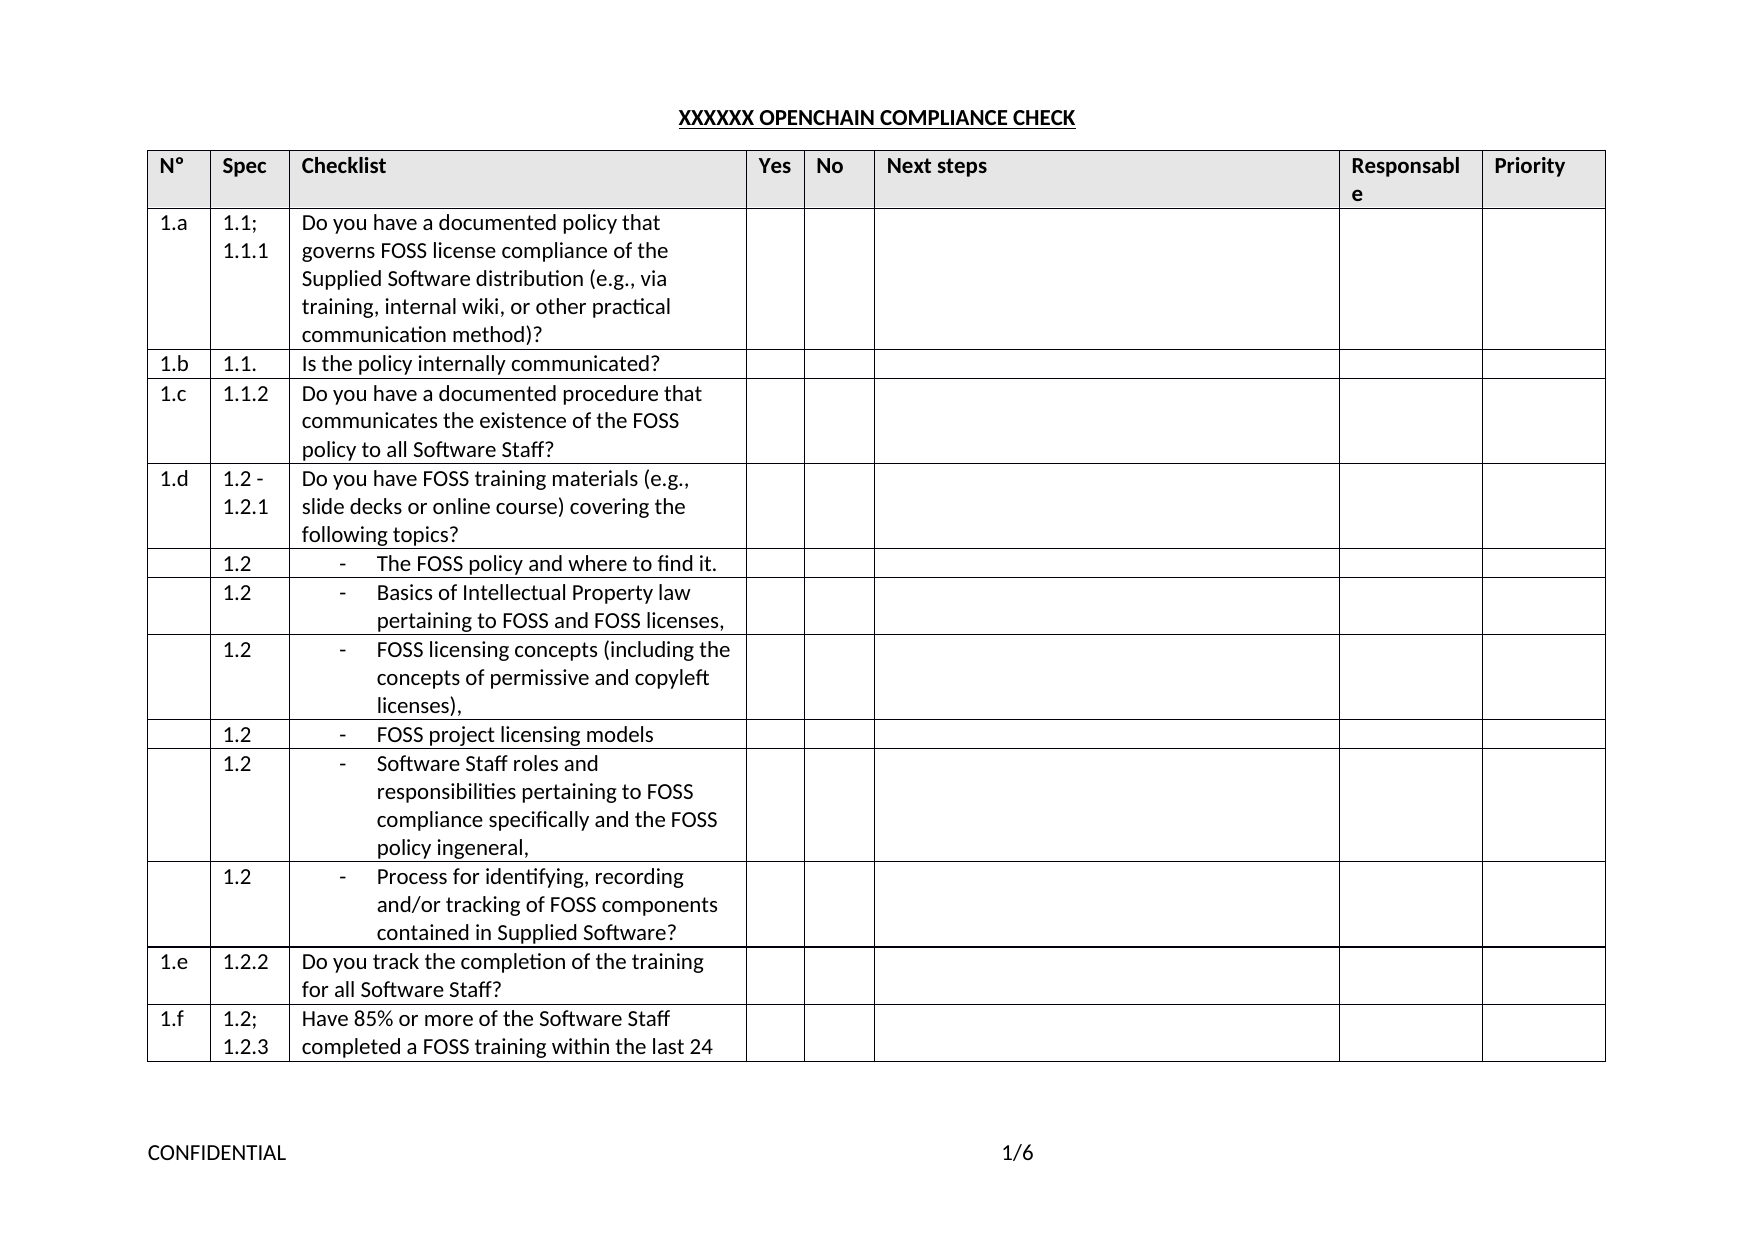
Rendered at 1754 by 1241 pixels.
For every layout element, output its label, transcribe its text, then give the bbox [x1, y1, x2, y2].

table_cell [1483, 209, 1605, 348]
table_cell [805, 350, 874, 378]
table_cell [805, 1005, 874, 1061]
table_header No [805, 151, 874, 207]
table_cell Is the policy internally communicated? [290, 350, 746, 378]
table_cell [875, 350, 1339, 378]
table_cell [1340, 350, 1482, 378]
table_cell 1.2.2 [211, 948, 289, 1003]
table_cell 1.d [148, 464, 210, 548]
table_cell 1.c [148, 379, 210, 463]
table_cell The FOSS policy and where to find it. [290, 549, 746, 577]
table_cell [1483, 862, 1605, 946]
table_cell [148, 635, 210, 719]
table_cell [747, 720, 804, 748]
table_cell [1340, 578, 1482, 634]
table_cell [148, 549, 210, 577]
table_cell [875, 862, 1339, 946]
table_cell [747, 948, 804, 1003]
table_cell 1.1.2 [211, 379, 289, 463]
table_cell [805, 209, 874, 348]
table_cell [805, 862, 874, 946]
table_cell [747, 578, 804, 634]
table_cell [1340, 720, 1482, 748]
table_header Spec [211, 151, 289, 207]
table_cell [875, 464, 1339, 548]
table_cell [148, 862, 210, 946]
table_cell [747, 464, 804, 548]
table_cell [747, 749, 804, 861]
table_cell Do you have FOSS training materials (e.g., slide decks or online course) covering the following topics? [290, 464, 746, 548]
table_cell [148, 749, 210, 861]
table_cell [875, 749, 1339, 861]
table_cell [747, 549, 804, 577]
table_cell [747, 379, 804, 463]
table_cell [1340, 635, 1482, 719]
table_cell [1483, 350, 1605, 378]
table_cell [1340, 1005, 1482, 1061]
table_cell [148, 720, 210, 748]
table_cell [805, 749, 874, 861]
table_cell 1.2 [211, 549, 289, 577]
table_cell [805, 948, 874, 1003]
table_header Nº [148, 151, 210, 207]
table_cell [1483, 379, 1605, 463]
table_cell [747, 1005, 804, 1061]
table_cell [805, 720, 874, 748]
table_cell [805, 464, 874, 548]
table_cell FOSS project licensing models [290, 720, 746, 748]
table_cell [747, 209, 804, 348]
table_cell [1340, 948, 1482, 1003]
table_cell [875, 578, 1339, 634]
table_cell 1.a [148, 209, 210, 348]
table_cell Software Staff roles and responsibilities pertaining to FOSS compliance specifically and the FOSS policy ingeneral, [290, 749, 746, 861]
table_cell [875, 948, 1339, 1003]
table_cell 1.2 - 1.2.1 [211, 464, 289, 548]
table_cell [1483, 578, 1605, 634]
table_cell 1.2 [211, 635, 289, 719]
table_cell 1.f [148, 1005, 210, 1061]
table_cell 1.1. [211, 350, 289, 378]
table_cell [1340, 862, 1482, 946]
table_cell [1340, 549, 1482, 577]
table_cell [875, 209, 1339, 348]
table_cell [875, 549, 1339, 577]
table_cell [1483, 464, 1605, 548]
table_cell [1483, 720, 1605, 748]
table_cell Basics of Intellectual Property law pertaining to FOSS and FOSS licenses, [290, 578, 746, 634]
table_cell [1483, 1005, 1605, 1061]
table_cell Have 85% or more of the Software Staff completed a FOSS training within the last 24 [290, 1005, 746, 1061]
table_cell [1340, 464, 1482, 548]
table_cell Do you track the completion of the training for all Software Staff? [290, 948, 746, 1003]
table_cell [805, 379, 874, 463]
table_cell Process for identifying, recording and/or tracking of FOSS components contained in Supplied Software? [290, 862, 746, 946]
table_cell 1.2 [211, 862, 289, 946]
table_cell [875, 379, 1339, 463]
table_cell [1483, 549, 1605, 577]
table_cell Do you have a documented procedure that communicates the existence of the FOSS policy to all Software Staff? [290, 379, 746, 463]
table_cell [805, 549, 874, 577]
table_cell [875, 635, 1339, 719]
table_cell [1483, 749, 1605, 861]
table_cell [148, 578, 210, 634]
table_cell [805, 578, 874, 634]
table_cell 1.e [148, 948, 210, 1003]
table_cell [875, 720, 1339, 748]
table_header Next steps [875, 151, 1339, 207]
table_cell 1.1; 1.1.1 [211, 209, 289, 348]
table_cell [1340, 749, 1482, 861]
table_cell 1.2; 1.2.3 [211, 1005, 289, 1061]
table_cell [875, 1005, 1339, 1061]
table_header Checklist [290, 151, 746, 207]
table_cell 1.2 [211, 578, 289, 634]
table_header Responsable [1340, 151, 1482, 207]
table_cell [1483, 948, 1605, 1003]
text XXXXXX OPENCHAIN COMPLIANCE CHECK [148, 103, 1606, 131]
table_cell Do you have a documented policy that governs FOSS license compliance of the Supplied Software distribution (e.g., via training, internal wiki, or other practical communication method)? [290, 209, 746, 348]
table_cell [1340, 209, 1482, 348]
table_cell 1.b [148, 350, 210, 378]
table_cell 1.2 [211, 720, 289, 748]
table_header Priority [1483, 151, 1605, 207]
table_header Yes [747, 151, 804, 207]
table_cell [747, 635, 804, 719]
table_cell [747, 350, 804, 378]
table_cell FOSS licensing concepts (including the concepts of permissive and copyleft licenses), [290, 635, 746, 719]
table_cell [1483, 635, 1605, 719]
table_cell [747, 862, 804, 946]
table_cell 1.2 [211, 749, 289, 861]
table_cell [805, 635, 874, 719]
table_cell [1340, 379, 1482, 463]
